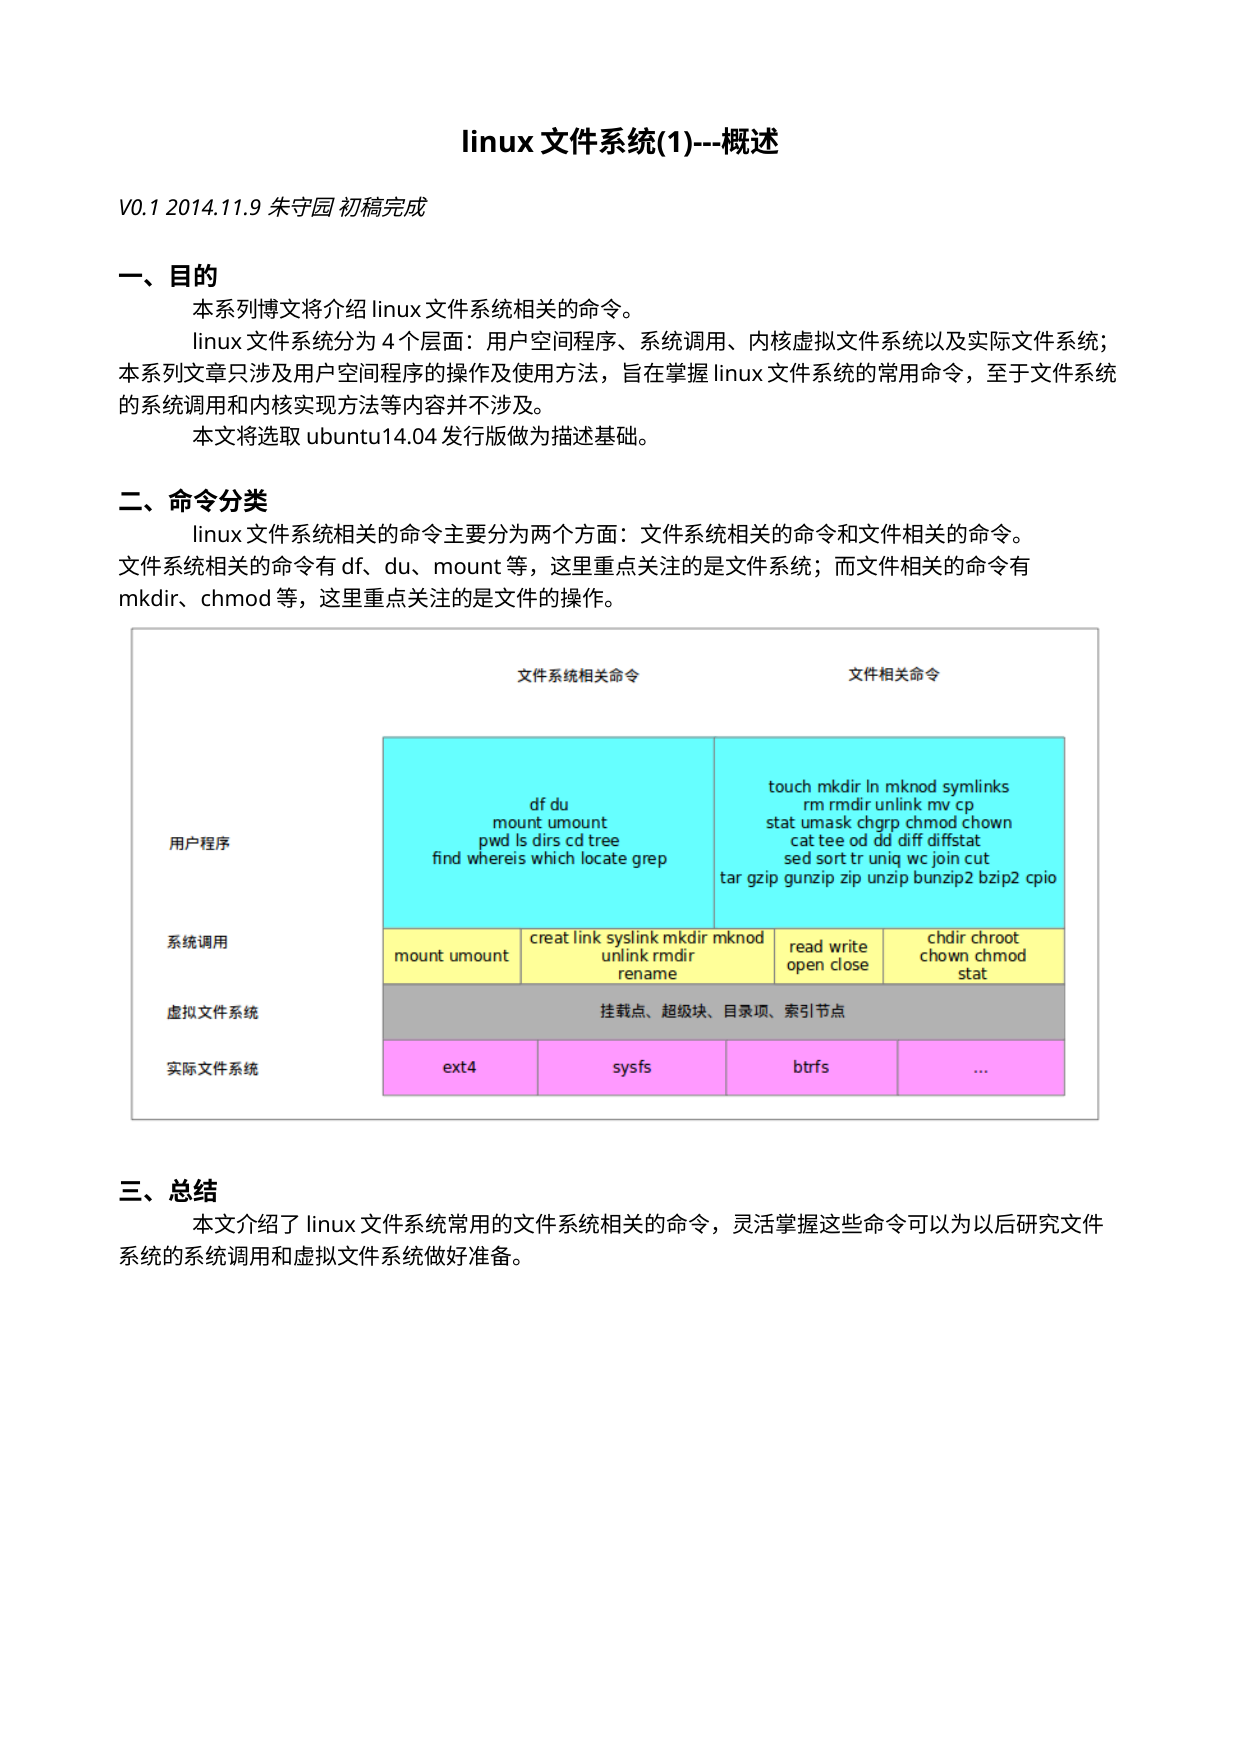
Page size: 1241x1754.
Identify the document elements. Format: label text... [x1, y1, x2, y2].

text 一、目的 [118, 256, 1122, 292]
text 本文介绍了linux文件系统常用的文件系统相关的命令，灵活掌握这些命令可以为以后研究文件系统的系统调用和虚拟文件系统做好准备。 [118, 1207, 1122, 1271]
text 文件系统相关的命令有df、du、mount等，这里重点关注的是文件系统；而文件相关的命令有mkdir、chmod等，这里重点关注的是文件的操作。 [118, 549, 1122, 612]
text linux文件系统相关的命令主要分为两个方面：文件系统相关的命令和文件相关的命令。 [118, 517, 1122, 549]
text 二、命令分类 [118, 481, 1122, 517]
text 三、总结 [118, 1171, 1122, 1207]
text linux文件系统分为4个层面：用户空间程序、系统调用、内核虚拟文件系统以及实际文件系统；本系列文章只涉及用户空间程序的操作及使用方法，旨在掌握linux文件系统的常用命令，至于文件系统的系统调用和内核实现方法等内容并不涉及。 [118, 324, 1122, 419]
text V0.1 2014.11.9 朱守园 初稿完成 [118, 190, 1122, 222]
text 本文将选取ubuntu14.04发行版做为描述基础。 [118, 419, 1122, 451]
text 本系列博文将介绍linux文件系统相关的命令。 [118, 292, 1122, 324]
picture [118, 612, 1123, 1142]
text linux文件系统(1)---概述 [118, 118, 1122, 161]
